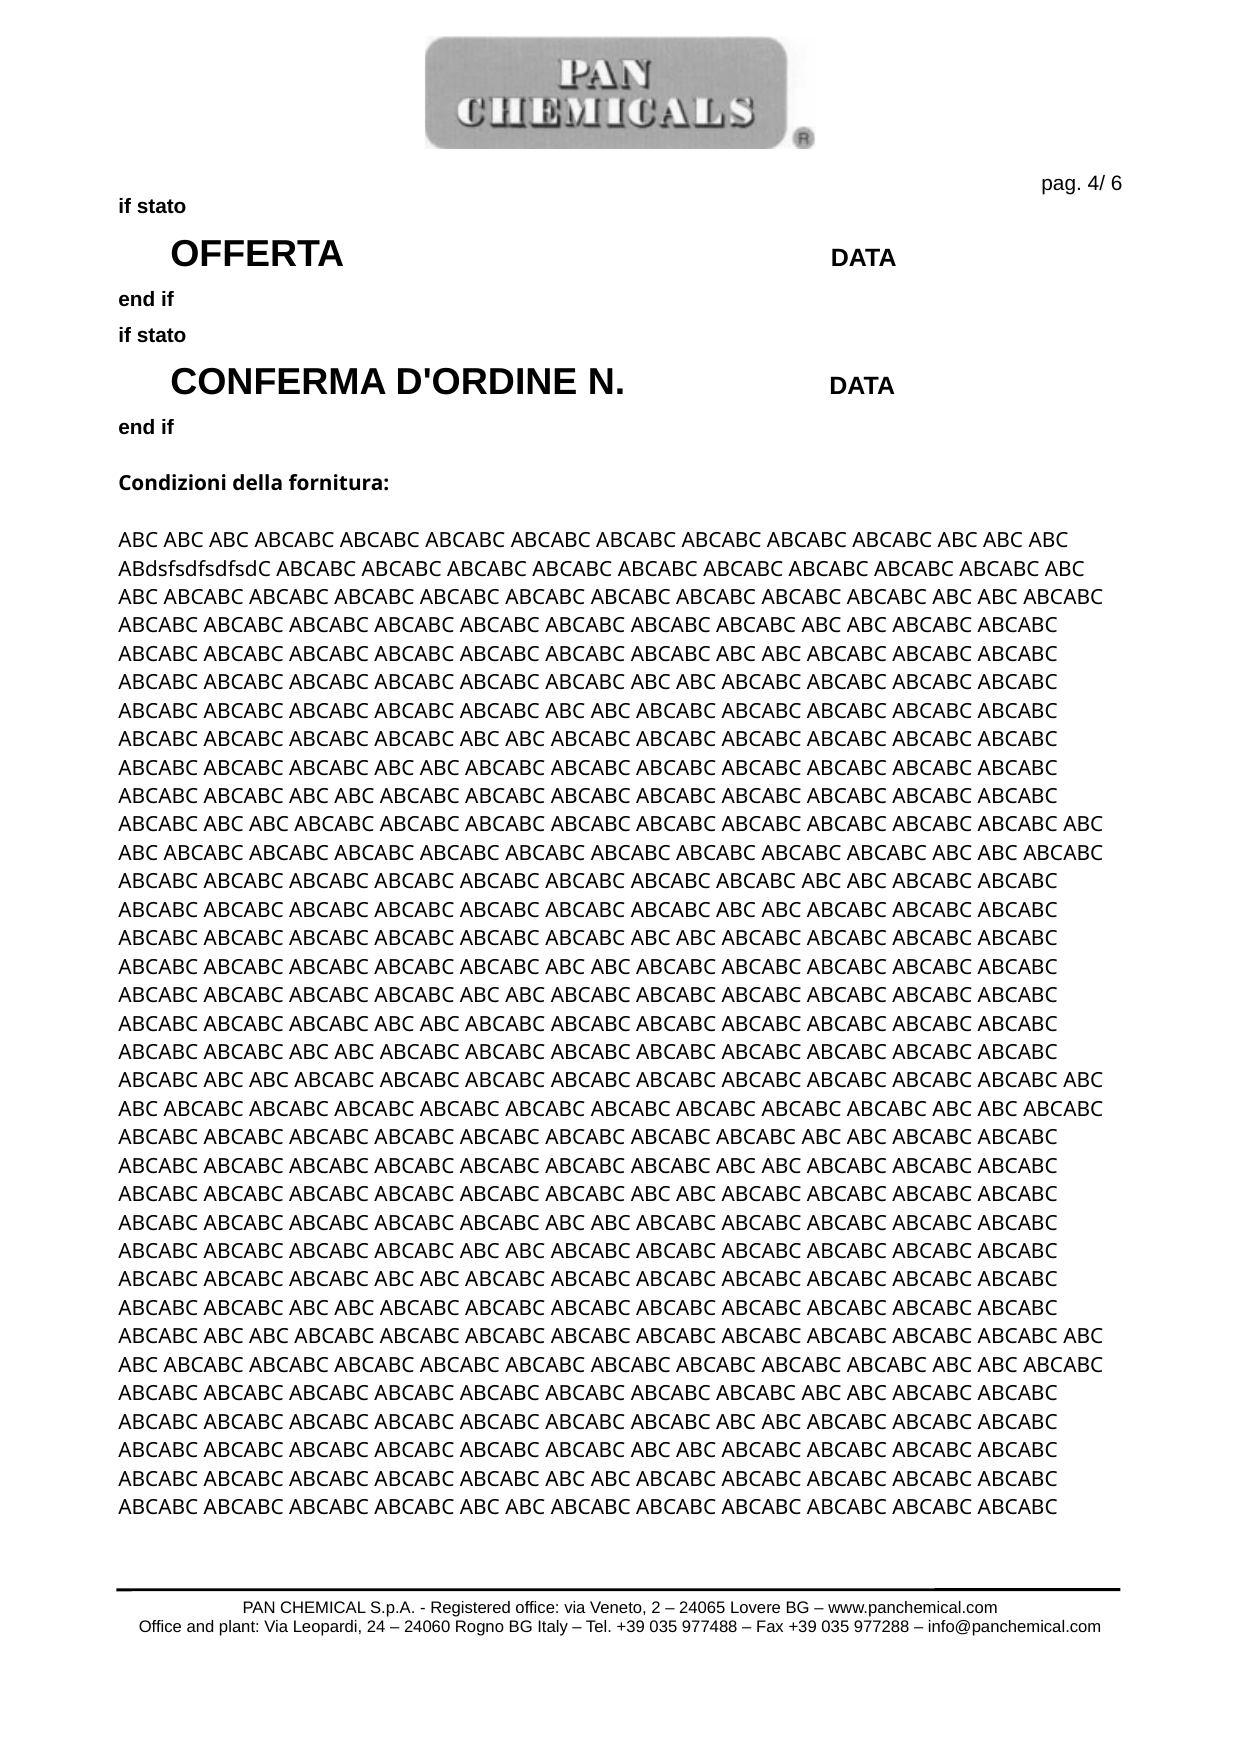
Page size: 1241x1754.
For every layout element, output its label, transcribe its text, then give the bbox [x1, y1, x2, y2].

text Condizioni della fornitura: [118, 468, 1122, 497]
picture [424, 36, 816, 149]
text ABC ABC ABC ABCABC ABCABC ABCABC ABCABC ABCABC ABCABC ABCABC ABCABC ABC ABC ABC ABdsfsdfsdfsdC ABCABC ABCABC ABCABC ABCABC ABCABC ABCABC ABCABC ABCABC ABCABC ABC ABC ABCABC ABCABC ABCABC ABCABC ABCABC ABCABC ABCABC ABCABC ABCABC ABC ABC ABCABC ABCABC ABCABC ABCABC ABCABC ABCABC ABCABC ABCABC ABCABC ABC ABC ABCABC ABCABC ABCABC ABCABC ABCABC ABCABC ABCABC ABCABC ABCABC ABC ABC ABCABC ABCABC ABCABC ABCABC ABCABC ABCABC ABCABC ABCABC ABCABC ABC ABC ABCABC ABCABC ABCABC ABCABC ABCABC ABCABC ABCABC ABCABC ABCABC ABC ABC ABCABC ABCABC ABCABC ABCABC ABCABC ABCABC ABCABC ABCABC ABCABC ABC ABC ABCABC ABCABC ABCABC ABCABC ABCABC ABCABC ABCABC ABCABC ABCABC ABC ABC ABCABC ABCABC ABCABC ABCABC ABCABC ABCABC ABCABC ABCABC ABCABC ABC ABC ABCABC ABCABC ABCABC ABCABC ABCABC ABCABC ABCABC ABCABC ABCABC ABC ABC ABCABC ABCABC ABCABC ABCABC ABCABC ABCABC ABCABC ABCABC ABCABC ABC ABC ABCABC ABCABC ABCABC ABCABC ABCABC ABCABC ABCABC ABCABC ABCABC ABC ABC ABCABC ABCABC ABCABC ABCABC ABCABC ABCABC ABCABC ABCABC ABCABC ABC ABC ABCABC ABCABC ABCABC ABCABC ABCABC ABCABC ABCABC ABCABC ABCABC ABC ABC ABCABC ABCABC ABCABC ABCABC ABCABC ABCABC ABCABC ABCABC ABCABC ABC ABC ABCABC ABCABC ABCABC ABCABC ABCABC ABCABC ABCABC ABCABC ABCABC ABC ABC ABCABC ABCABC ABCABC ABCABC ABCABC ABCABC ABCABC ABCABC ABCABC ABC ABC ABCABC ABCABC ABCABC ABCABC ABCABC ABCABC ABCABC ABCABC ABCABC ABC ABC ABCABC ABCABC ABCABC ABCABC ABCABC ABCABC ABCABC ABCABC ABCABC ABC ABC ABCABC ABCABC ABCABC ABCABC ABCABC ABCABC ABCABC ABCABC ABCABC ABC ABC ABCABC ABCABC ABCABC ABCABC ABCABC ABCABC ABCABC ABCABC ABCABC ABC ABC ABCABC ABCABC ABCABC ABCABC ABCABC ABCABC ABCABC ABCABC ABCABC ABC ABC ABCABC ABCABC ABCABC ABCABC ABCABC ABCABC ABCABC ABCABC ABCABC ABC ABC ABCABC ABCABC ABCABC ABCABC ABCABC ABCABC ABCABC ABCABC ABCABC ABC ABC ABCABC ABCABC ABCABC ABCABC ABCABC ABCABC ABCABC ABCABC ABCABC ABC ABC ABCABC ABCABC ABCABC ABCABC ABCABC ABCABC ABCABC ABCABC ABCABC ABC ABC ABCABC ABCABC ABCABC ABCABC ABCABC ABCABC ABCABC ABCABC ABCABC ABC ABC ABCABC ABCABC ABCABC ABCABC ABCABC ABCABC ABCABC ABCABC ABCABC ABC ABC ABCABC ABCABC ABCABC ABCABC ABCABC ABCABC ABCABC ABCABC ABCABC ABC ABC ABCABC ABCABC ABCABC ABCABC ABCABC ABCABC ABCABC ABCABC ABCABC ABC ABC ABCABC ABCABC ABCABC ABCABC ABCABC ABCABC ABCABC ABCABC ABCABC ABC ABC ABCABC ABCABC ABCABC ABCABC ABCABC ABCABC ABCABC ABCABC ABCABC ABC ABC ABCABC ABCABC ABCABC ABCABC ABCABC ABCABC ABCABC ABCABC ABCABC ABC ABC ABCABC ABCABC ABCABC ABCABC ABCABC ABCABC ABCABC ABCABC ABCABC ABC ABC ABCABC ABCABC ABCABC ABCABC ABCABC ABCABC ABCABC ABCABC ABCABC ABC ABC ABCABC ABCABC ABCABC ABCABC ABCABC ABCABC ABCABC ABCABC ABCABC ABC ABC ABCABC ABCABC ABCABC ABCABC ABCABC ABCABC ABCABC ABCABC ABCABC ABC ABC ABCABC ABCABC ABCABC ABCABC ABCABC ABCABC [118, 525, 1122, 1521]
